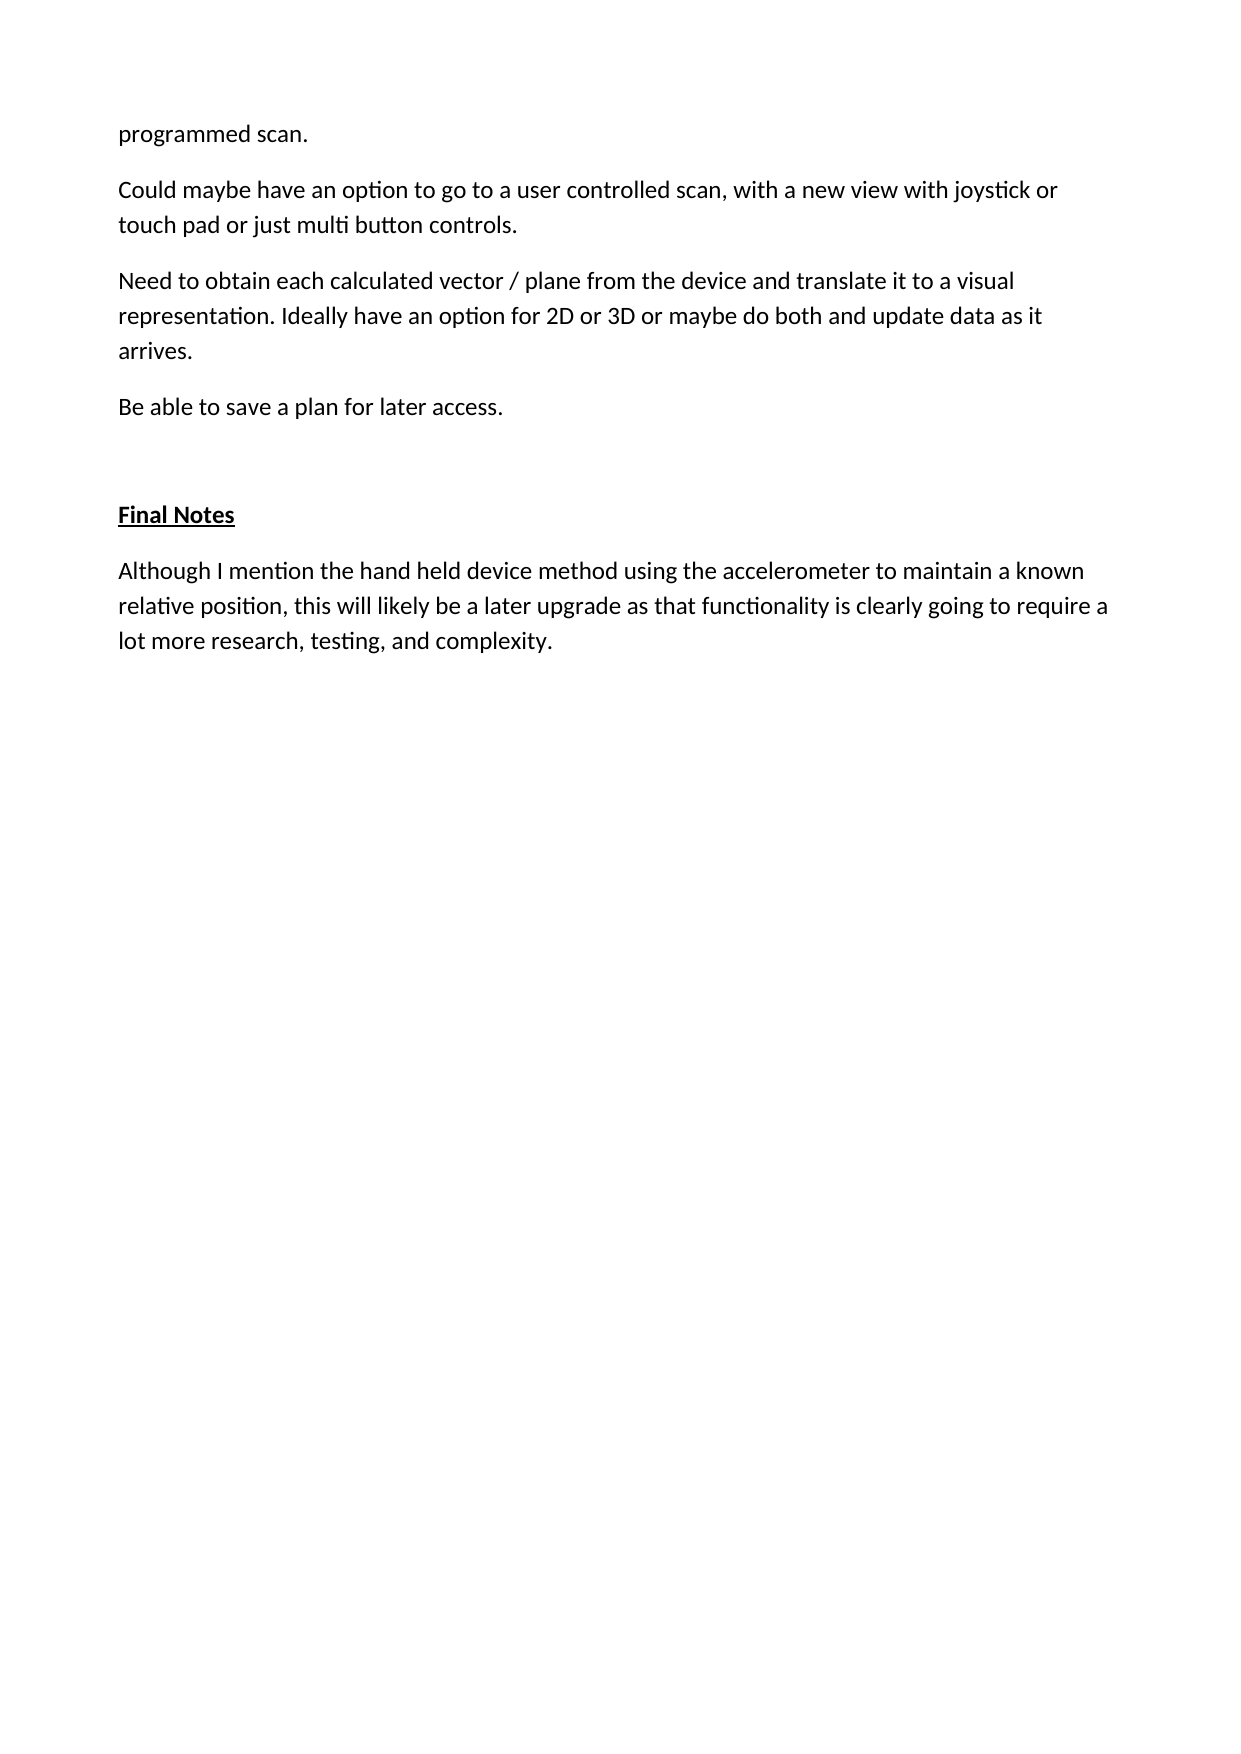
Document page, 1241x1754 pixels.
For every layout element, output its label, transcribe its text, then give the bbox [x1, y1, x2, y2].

text Could maybe have an option to go to a user controlled scan, with a new view with joystick or touch pad or just multi button controls. [118, 174, 1122, 239]
text Although I mention the hand held device method using the accelerometer to maintain a known relative position, this will likely be a later upgrade as that functionality is clearly going to require a lot more research, testing, and complexity. [118, 555, 1122, 656]
text Be able to save a plan for later access. [118, 391, 1122, 421]
text programmed scan. [118, 118, 1122, 149]
text Final Notes [118, 499, 1122, 530]
text Need to obtain each calculated vector / plane from the device and translate it to a visual representation. Ideally have an option for 2D or 3D or maybe do both and update data as it arrives. [118, 265, 1122, 365]
